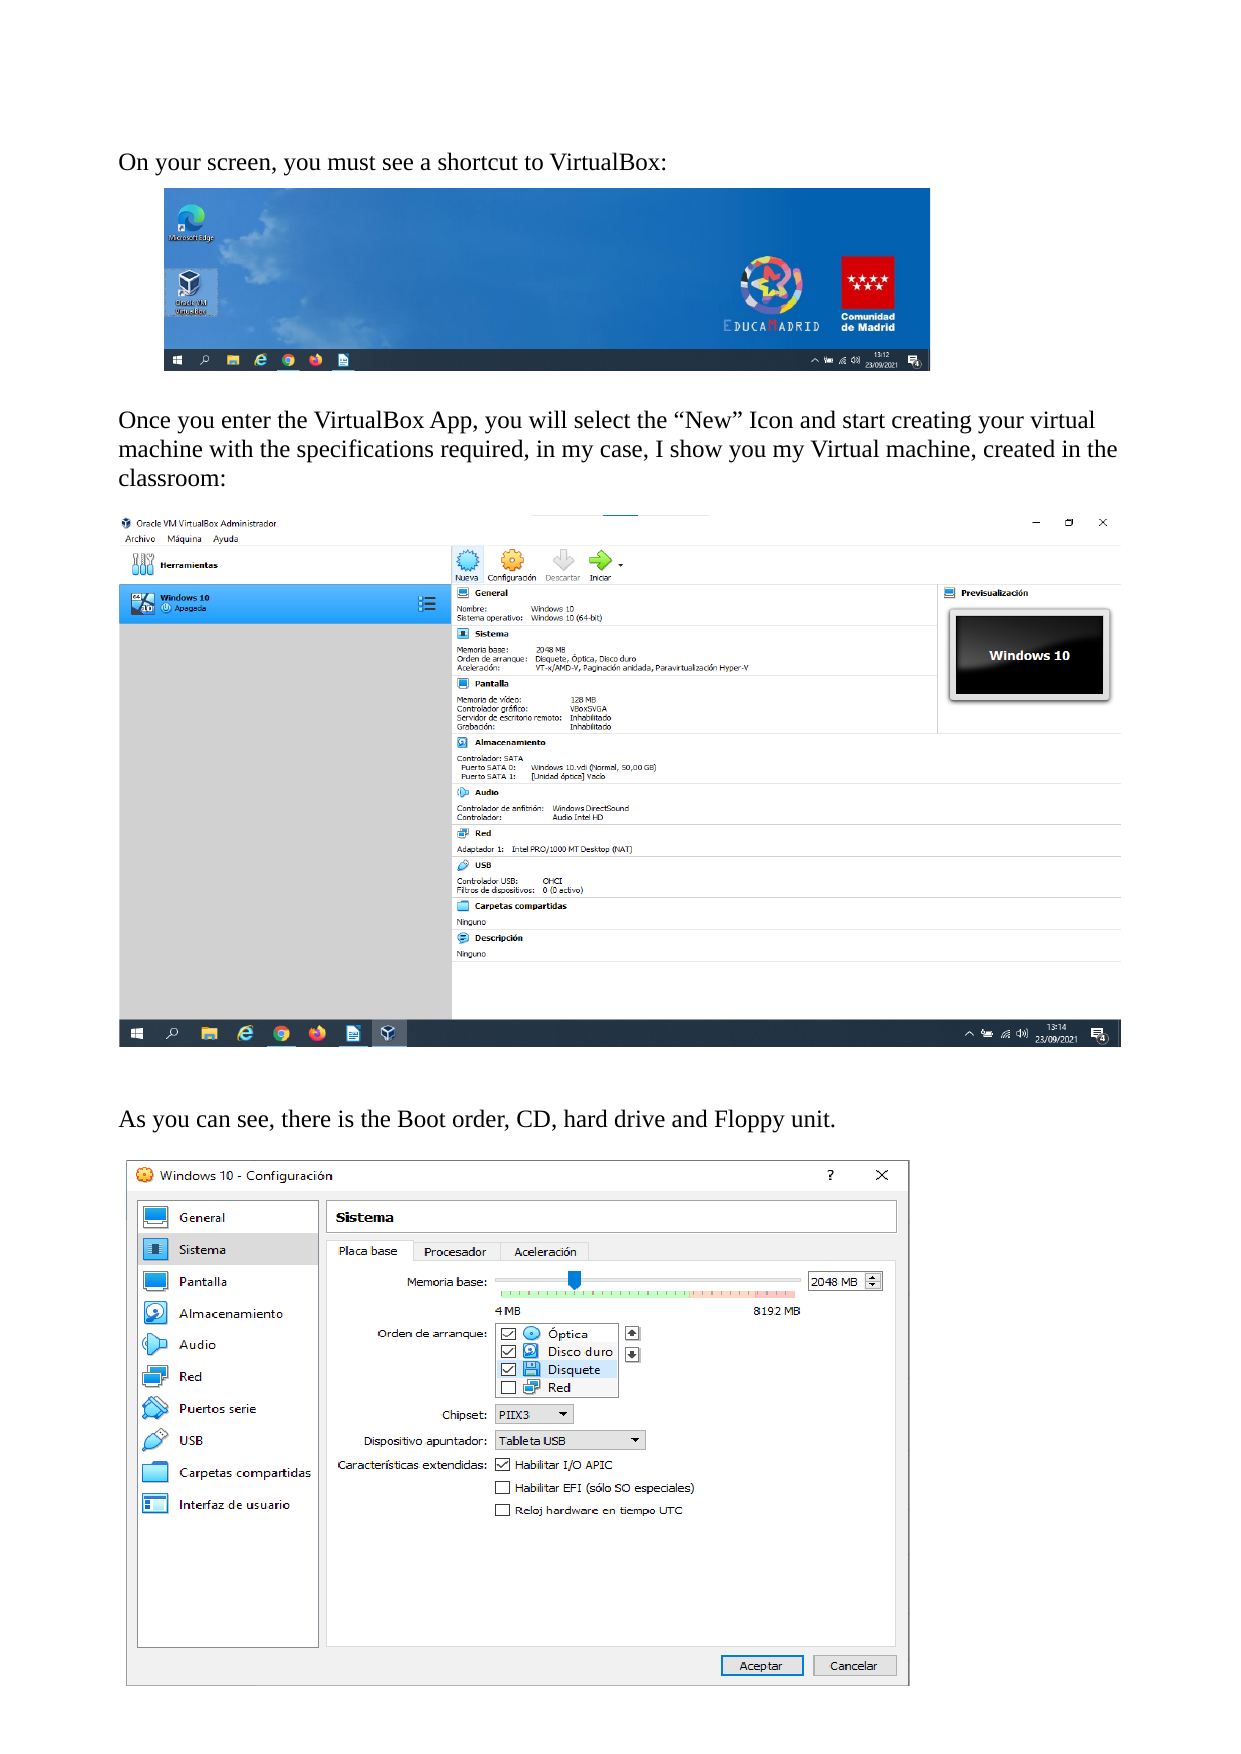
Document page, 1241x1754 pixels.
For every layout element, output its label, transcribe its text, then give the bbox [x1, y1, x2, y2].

text As you can see, there is the Boot order, CD, hard drive and Floppy unit. [118, 1104, 1122, 1133]
picture [126, 1160, 910, 1686]
text Once you enter the VirtualBox App, you will select the “New” Icon and start creating your virtual machine with the specifications required, in my case, I show you my Virtual machine, created in the classroom: [118, 406, 1122, 492]
text On your screen, you must see a shortcut to VirtualBox: [118, 147, 1122, 176]
picture [119, 515, 1121, 1047]
picture [164, 188, 931, 371]
